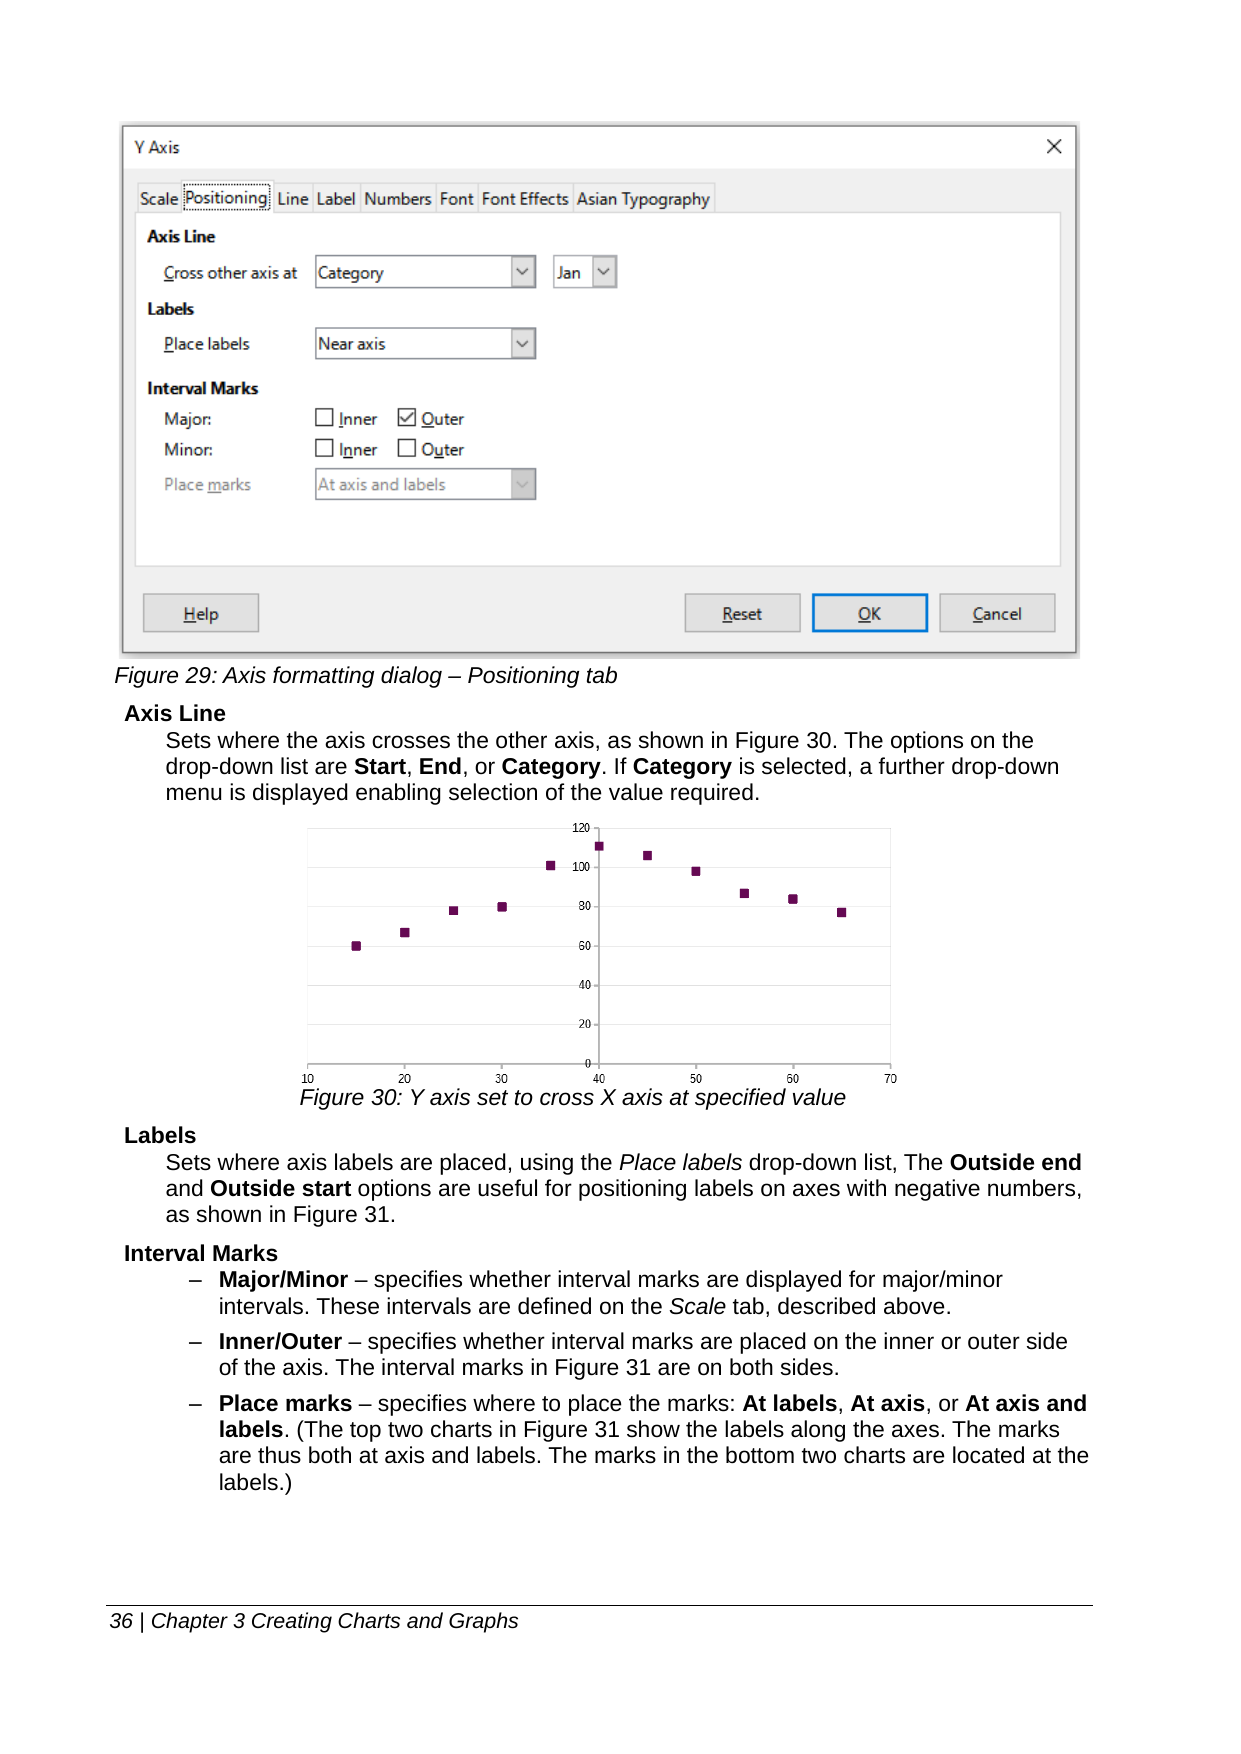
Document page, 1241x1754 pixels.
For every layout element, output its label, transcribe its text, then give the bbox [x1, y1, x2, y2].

text Sets where the axis crosses the other axis, as shown in Figure 30. The options on the drop-down list are Start, End, or Category. If Category is selected, a further drop-down menu is displayed enabling selection of the value required. [165, 727, 1093, 806]
picture [118, 121, 1081, 659]
text Figure 29: Axis formatting dialog – Positioning tab [114, 118, 1085, 688]
picture [299, 818, 900, 1084]
text Interval Marks [124, 1240, 1093, 1266]
text Labels [124, 1122, 1093, 1148]
text Sets where axis labels are placed, using the Place labels drop-down list, The Outside end and Outside start options are useful for positioning labels on axes with negative numbers, as shown in Figure 31. [165, 1148, 1093, 1227]
list Inner/Outer – specifies whether interval marks are placed on the inner or outer side of the axis. The interval marks in Figure 31 are on both sides. [189, 1328, 1093, 1381]
text Figure 30: Y axis set to cross X axis at specified value [299, 1084, 899, 1110]
list Place marks – specifies where to place the marks: At labels, At axis, or At axis and labels. (The top two charts in Figure 31 show the labels along the axes. The marks are thus both at axis and labels. The marks in the bottom two charts are located at the labels.) [189, 1389, 1093, 1495]
text Axis Line [124, 700, 1093, 727]
list Major/Minor – specifies whether interval marks are displayed for major/minor intervals. These intervals are defined on the Scale tab, described above. [189, 1266, 1093, 1319]
